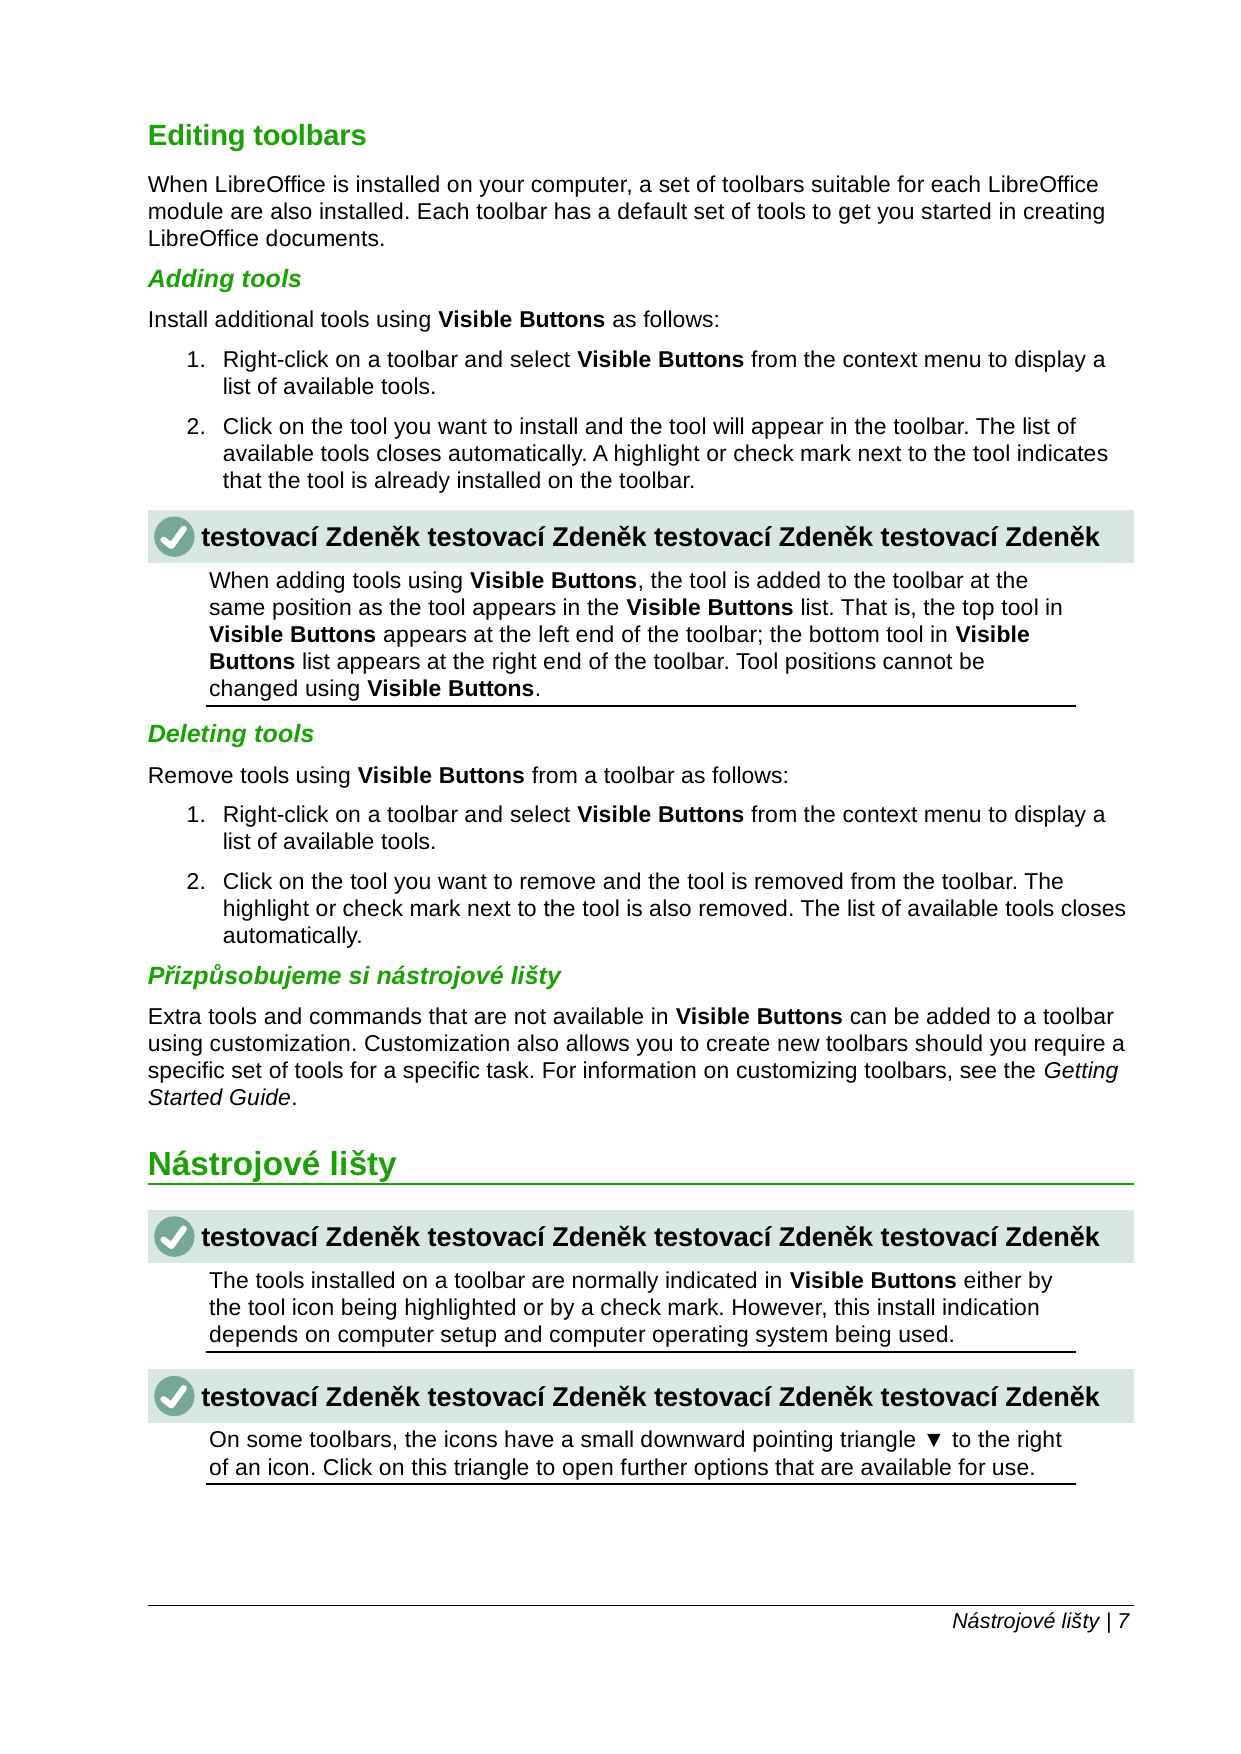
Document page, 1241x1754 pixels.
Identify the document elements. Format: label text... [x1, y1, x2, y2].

text Install additional tools using Visible Buttons as follows: [148, 306, 1134, 333]
subtitle Editing toolbars [148, 118, 1134, 152]
text The tools installed on a toolbar are normally indicated in Visible Buttons either by the tool icon being highlighted or by a check mark. However, this install indication depends on computer setup and computer operating system being used. [206, 1263, 1076, 1351]
text Remove tools using Visible Buttons from a toolbar as follows: [148, 761, 1134, 788]
text When LibreOffice is installed on your computer, a set of toolbars suitable for each LibreOffice module are also installed. Each toolbar has a default set of tools to get you started in creating LibreOffice documents. [148, 170, 1134, 252]
subtitle testovací Zdeněk testovací Zdeněk testovací Zdeněk testovací Zdeněk [148, 1210, 1134, 1263]
list Click on the tool you want to install and the tool will appear in the toolbar. The list of available tools closes automatically. A highlight or check mark next to the tool indicates that the tool is already installed on the toolbar. [206, 412, 1134, 493]
subtitle testovací Zdeněk testovací Zdeněk testovací Zdeněk testovací Zdeněk [148, 1369, 1134, 1423]
subtitle Deleting tools [148, 719, 1134, 748]
list Right-click on a toolbar and select Visible Buttons from the context menu to display a list of available tools. [206, 801, 1134, 855]
subtitle testovací Zdeněk testovací Zdeněk testovací Zdeněk testovací Zdeněk [148, 510, 1134, 563]
subtitle Přizpůsobujeme si nástrojové lišty [148, 961, 1134, 990]
subtitle Adding tools [148, 264, 1134, 293]
text When adding tools using Visible Buttons, the tool is added to the toolbar at the same position as the tool appears in the Visible Buttons list. That is, the top tool in Visible Buttons appears at the left end of the toolbar; the bottom tool in Visible Buttons list appears at the right end of the toolbar. Tool positions cannot be changed using Visible Buttons. [206, 563, 1076, 705]
list Right-click on a toolbar and select Visible Buttons from the context menu to display a list of available tools. [206, 345, 1134, 399]
text On some toolbars, the icons have a small downward pointing triangle ▼ to the right of an icon. Click on this triangle to open further options that are available for use. [206, 1423, 1076, 1483]
subtitle Nástrojové lišty [148, 1144, 1134, 1183]
list Click on the tool you want to remove and the tool is removed from the toolbar. The highlight or check mark next to the tool is also removed. The list of available tools closes automatically. [206, 867, 1134, 948]
text Extra tools and commands that are not available in Visible Buttons can be added to a toolbar using customization. Customization also allows you to create new toolbars should you require a specific set of tools for a specific task. For information on customizing toolbars, see the Getting Started Guide. [148, 1002, 1134, 1111]
